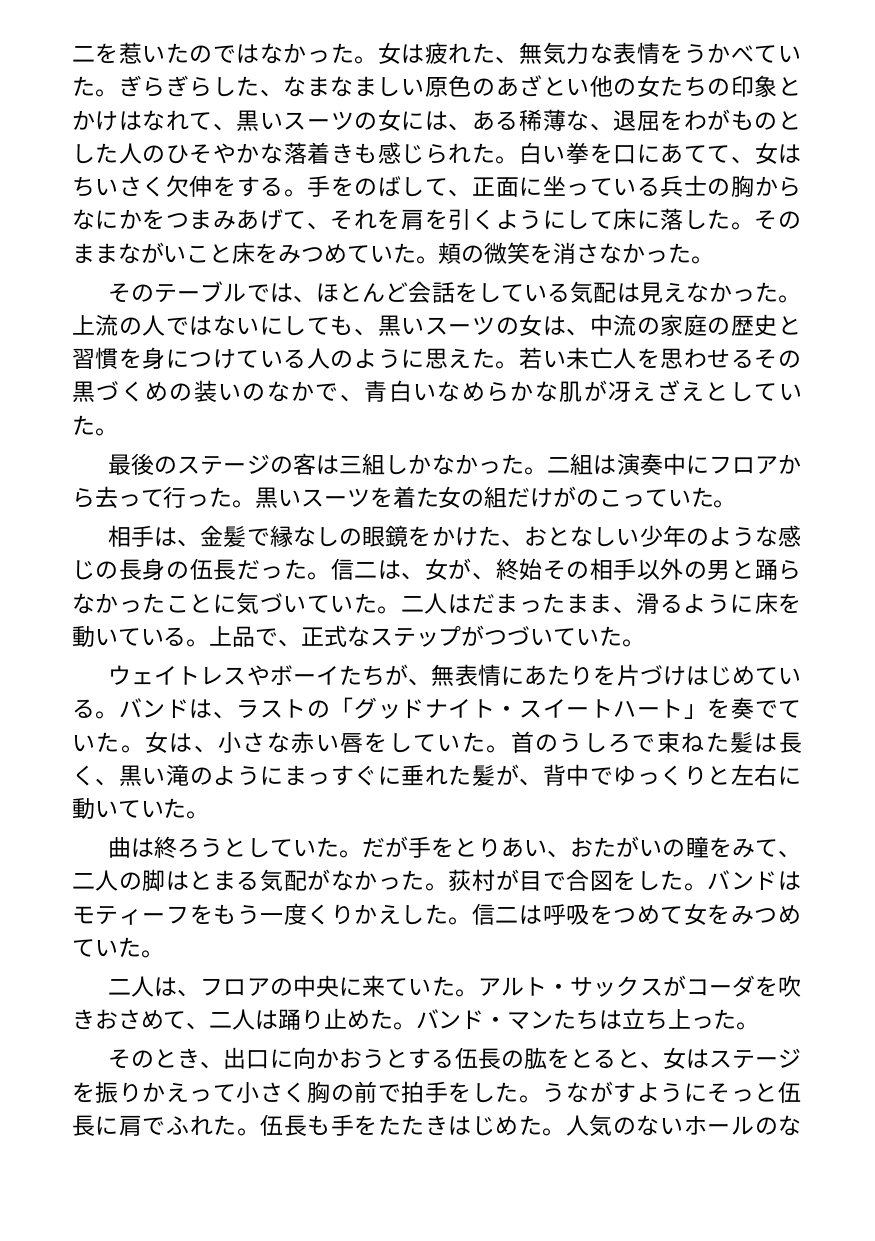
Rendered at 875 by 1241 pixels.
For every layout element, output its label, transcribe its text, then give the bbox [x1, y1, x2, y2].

text ウェイトレスやボーイたちが、無表情にあたりを片づけはじめている。バンドは、ラストの「グッドナイト・スイートハート」を奏でていた。女は、小さな赤い唇をしていた。首のうしろで束ねた髪は長く、黒い滝のようにまっすぐに垂れた髪が、背中でゆっくりと左右に動いていた。 [72, 658, 802, 824]
text 二を惹いたのではなかった。女は疲れた、無気力な表情をうかべていた。ぎらぎらした、なまなましい原色のあざとい他の女たちの印象とかけはなれて、黒いスーツの女には、ある稀薄な、退屈をわがものとした人のひそやかな落着きも感じられた。白い拳を口にあてて、女はちいさく欠伸をする。手をのばして、正面に坐っている兵士の胸からなにかをつまみあげて、それを肩を引くようにして床に落した。そのままながいこと床をみつめていた。頬の微笑を消さなかった。 [72, 36, 802, 269]
text 相手は、金髪で縁なしの眼鏡をかけた、おとなしい少年のような感じの長身の伍長だった。信二は、女が、終始その相手以外の男と踊らなかったことに気づいていた。二人はだまったまま、滑るように床を動いている。上品で、正式なステップがつづいていた。 [72, 519, 802, 652]
text そのテーブルでは、ほとんど会話をしている気配は見えなかった。上流の人ではないにしても、黒いスーツの女は、中流の家庭の歴史と習慣を身につけている人のように思えた。若い未亡人を思わせるその黒づくめの装いのなかで、青白いなめらかな肌が冴えざえとしていた。 [72, 274, 802, 441]
text 最後のステージの客は三組しかなかった。二組は演奏中にフロアから去って行った。黒いスーツを着た女の組だけがのこっていた。 [72, 447, 802, 513]
text そのとき、出口に向かおうとする伍長の肱をとると、女はステージを振りかえって小さく胸の前で拍手をした。うながすようにそっと伍長に肩でふれた。伍長も手をたたきはじめた。人気のないホールのな [72, 1041, 802, 1141]
text 二人は、フロアの中央に来ていた。アルト・サックスがコーダを吹きおさめて、二人は踊り止めた。バンド・マンたちは立ち上った。 [72, 969, 802, 1035]
text 曲は終ろうとしていた。だが手をとりあい、おたがいの瞳をみて、二人の脚はとまる気配がなかった。荻村が目で合図をした。バンドはモティーフをもう一度くりかえした。信二は呼吸をつめて女をみつめていた。 [72, 830, 802, 963]
